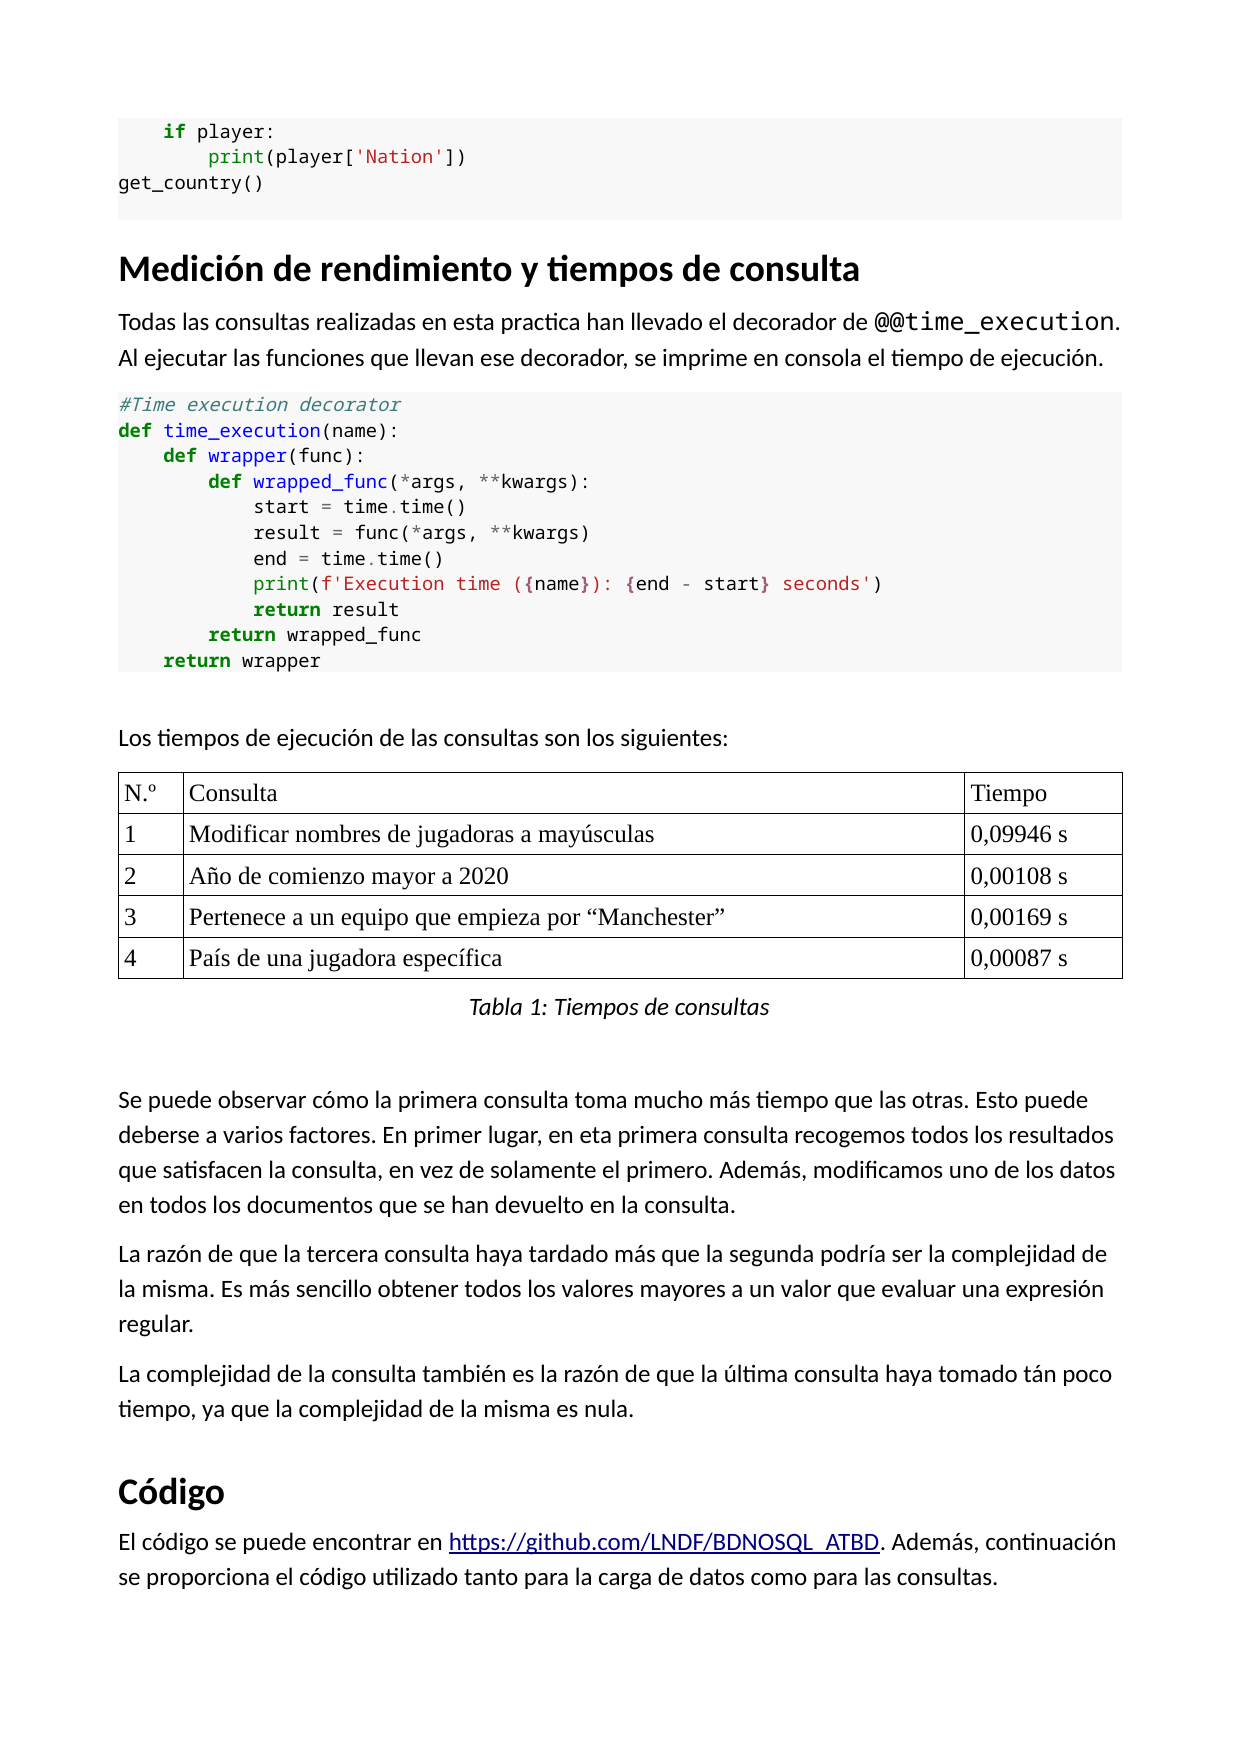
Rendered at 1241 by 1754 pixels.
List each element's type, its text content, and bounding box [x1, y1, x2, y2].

table_header N.º [119, 773, 183, 813]
table_header Consulta [184, 773, 964, 813]
text Se puede observar cómo la primera consulta toma mucho más tiempo que las otras. Esto puede deberse a varios factores. En primer lugar, en eta primera consulta recogemos todos los resultados que satisfacen la consulta, en vez de solamente el primero. Además, modificamos uno de los datos en todos los documentos que se han devuelto en la consulta. [118, 1084, 1122, 1219]
text def time_execution(name): [118, 417, 1122, 443]
table_cell 3 [119, 896, 183, 937]
text def wrapped_func(*args, **kwargs): [118, 468, 1122, 494]
text end = time.time() [118, 545, 1122, 570]
text #Time execution decorator [118, 392, 1122, 417]
text La complejidad de la consulta también es la razón de que la última consulta haya tomado tán poco tiempo, ya que la complejidad de la misma es nula. [118, 1358, 1122, 1424]
text def wrapper(func): [118, 443, 1122, 468]
subtitle Medición de rendimiento y tiempos de consulta [118, 245, 1122, 291]
table_cell Año de comienzo mayor a 2020 [184, 855, 964, 895]
table_cell Pertenece a un equipo que empieza por “Manchester” [184, 896, 964, 937]
table_cell País de una jugadora específica [184, 938, 964, 978]
text start = time.time() [118, 494, 1122, 519]
text El código se puede encontrar en https://github.com/LNDF/BDNOSQL_ATBD. Además, continuación se proporciona el código utilizado tanto para la carga de datos como para las consultas. [118, 1526, 1122, 1592]
table_cell Modificar nombres de jugadoras a mayúsculas [184, 814, 964, 854]
text Los tiempos de ejecución de las consultas son los siguientes: [118, 722, 1122, 752]
text return wrapper [118, 647, 1122, 672]
table_cell 1 [119, 814, 183, 854]
text result = func(*args, **kwargs) [118, 519, 1122, 545]
table_header Tiempo [965, 773, 1122, 813]
text print(player['Nation']) [118, 144, 1122, 169]
table_cell 0,00108 s [965, 855, 1122, 895]
text return wrapped_func [118, 621, 1122, 647]
text get_country() [118, 169, 1122, 195]
text La razón de que la tercera consulta haya tardado más que la segunda podría ser la complejidad de la misma. Es más sencillo obtener todos los valores mayores a un valor que evaluar una expresión regular. [118, 1238, 1122, 1339]
table_cell 2 [119, 855, 183, 895]
text if player: [118, 118, 1122, 144]
table_cell 0,00169 s [965, 896, 1122, 937]
table_cell 0,09946 s [965, 814, 1122, 854]
text Tabla 1: Tiempos de consultas [118, 991, 1122, 1022]
text print(f'Execution time ({name}): {end - start} seconds') [118, 570, 1122, 596]
text Todas las consultas realizadas en esta practica han llevado el decorador de @@time_execution. Al ejecutar las funciones que llevan ese decorador, se imprime en consola el tiempo de ejecución. [118, 303, 1122, 373]
table_cell 0,00087 s [965, 938, 1122, 978]
table_cell 4 [119, 938, 183, 978]
text return result [118, 596, 1122, 621]
subtitle Código [118, 1468, 1122, 1513]
